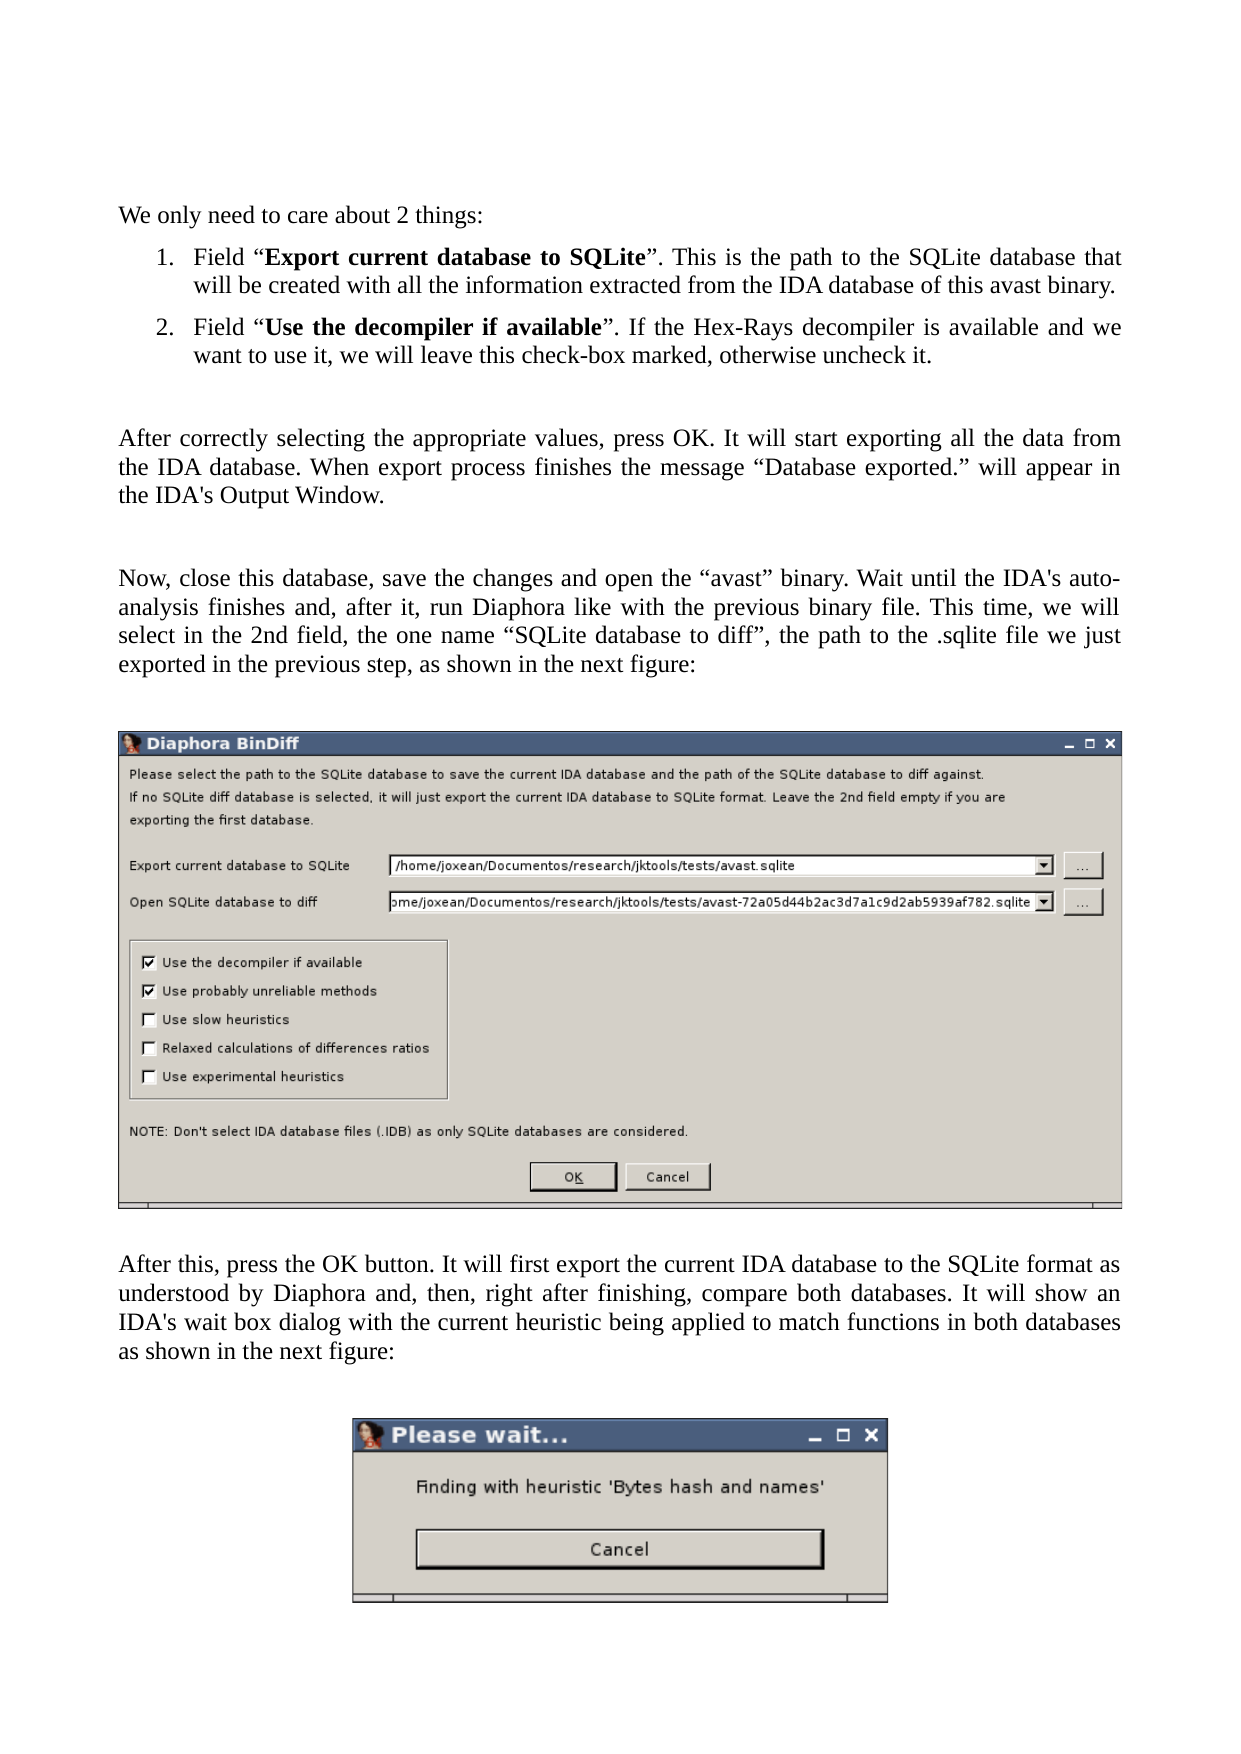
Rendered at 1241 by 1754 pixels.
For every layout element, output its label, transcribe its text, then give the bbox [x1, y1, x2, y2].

text After this, press the OK button. It will first export the current IDA database to the SQLite format as understood by Diaphora and, then, right after finishing, compare both databases. It will show an IDA's wait box dialog with the current heuristic being applied to match functions in both databases as shown in the next figure: [118, 1249, 1122, 1364]
list Field “Use the decompiler if available”. If the Hex-Rays decompiler is available and we want to use it, we will leave this check-box marked, otherwise uncheck it. [156, 312, 1122, 369]
list Field “Export current database to SQLite”. This is the path to the SQLite database that will be created with all the information extracted from the IDA database of this avast binary. [156, 242, 1122, 299]
picture [118, 731, 1123, 1209]
text Now, close this database, save the changes and open the “avast” binary. Wait until the IDA's auto-analysis finishes and, after it, run Diaphora like with the previous binary file. This time, we will select in the 2nd field, the one name “SQLite database to diff”, the path to the .sqlite file we just exported in the previous step, as shown in the next figure: [118, 563, 1122, 678]
text We only need to care about 2 things: [118, 201, 1122, 229]
text After correctly selecting the appropriate values, press OK. It will start exporting all the data from the IDA database. When export process finishes the message “Database exported.” will appear in the IDA's Output Window. [118, 423, 1122, 509]
picture [352, 1418, 889, 1603]
